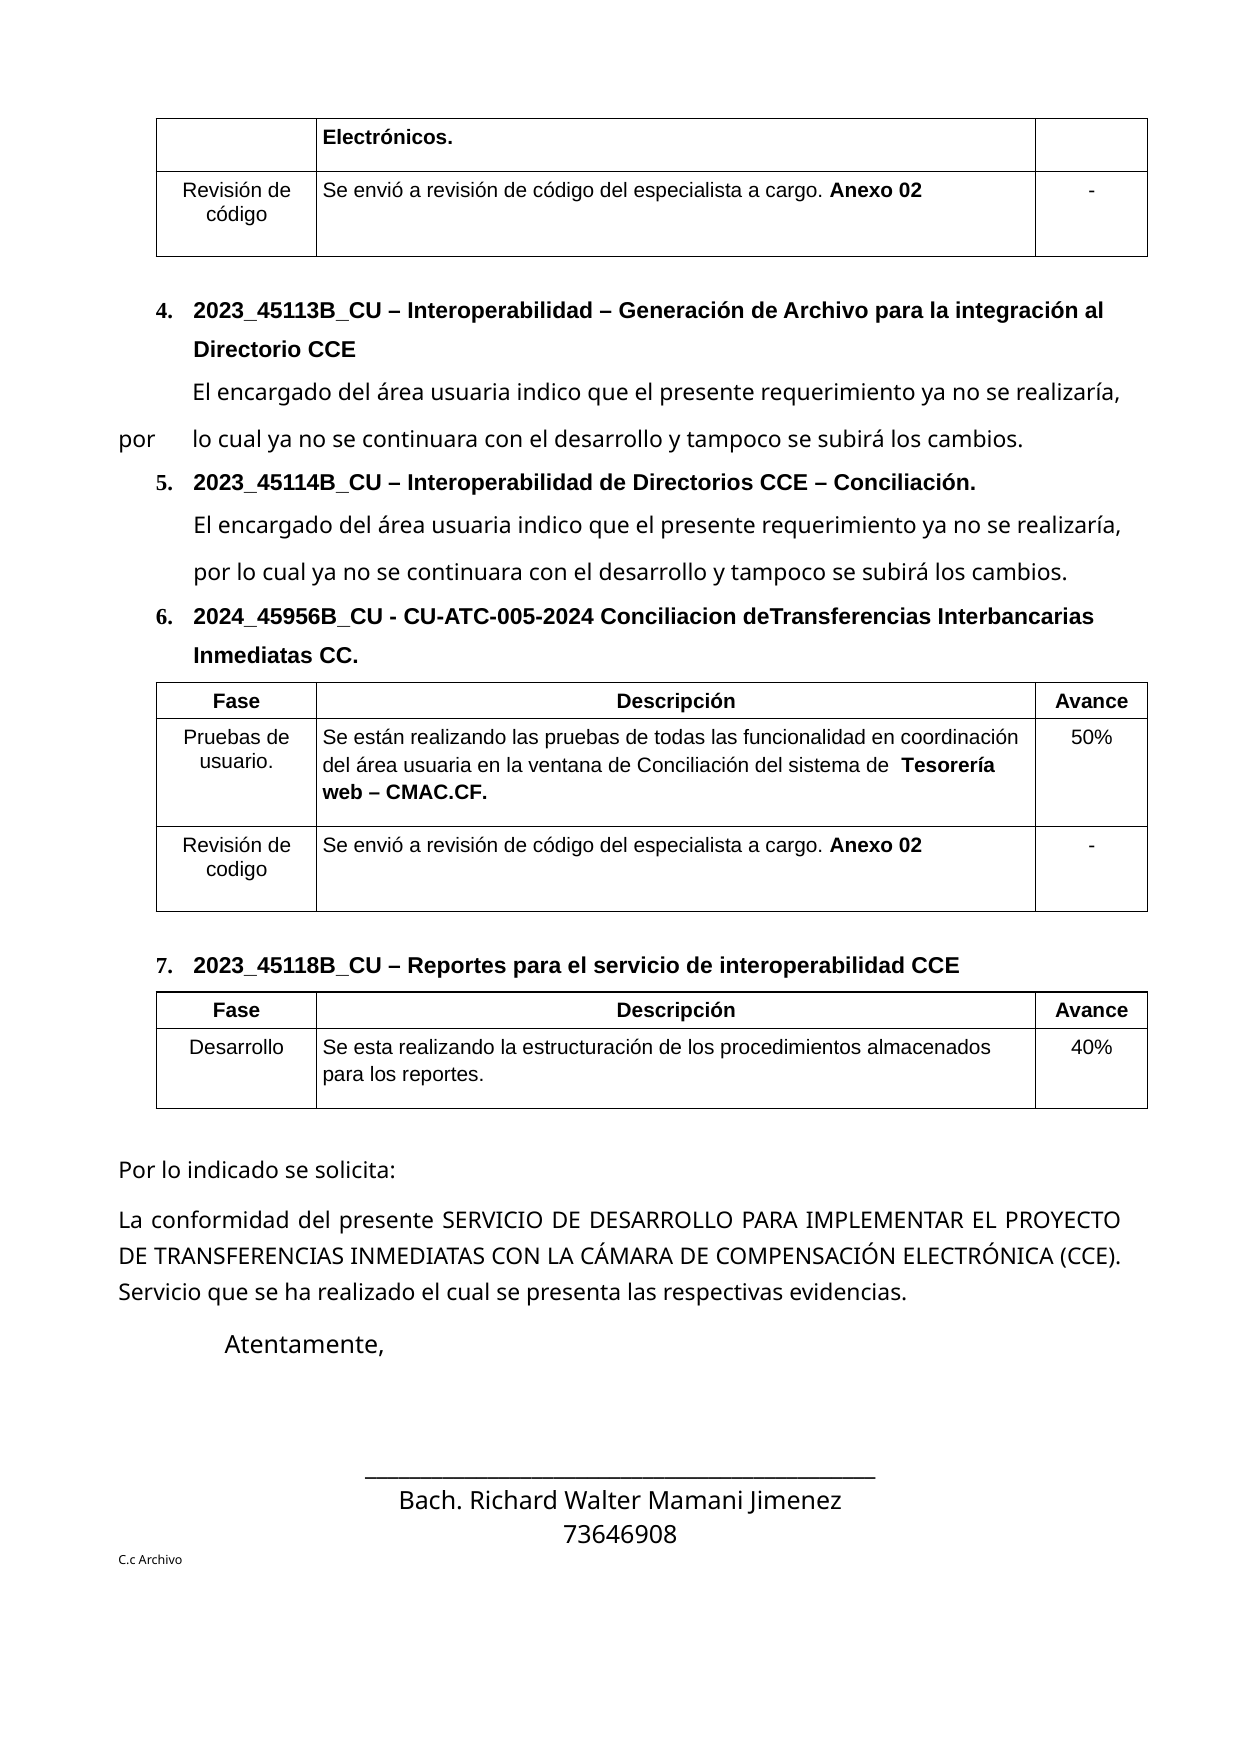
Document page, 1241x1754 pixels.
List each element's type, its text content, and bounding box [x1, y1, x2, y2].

table_cell Electrónicos. [317, 119, 1035, 171]
table_cell Se están realizando las pruebas de todas las funcionalidad en coordinación del área usuaria en la ventana de Conciliación del sistema de Tesorería web – CMAC.CF. [317, 719, 1035, 826]
table_header Fase [157, 683, 316, 718]
table_cell Revisión de codigo [157, 827, 316, 911]
table_cell 50% [1036, 719, 1147, 826]
table_cell Pruebas de usuario. [157, 719, 316, 826]
table_header Descripción [317, 993, 1035, 1028]
text Atentamente, [118, 1327, 1122, 1361]
text Por lo indicado se solicita: [118, 1154, 1122, 1185]
table_cell Desarrollo [157, 1029, 316, 1108]
text C.c Archivo [118, 1551, 1122, 1568]
table_cell Revisión de código [157, 172, 316, 256]
list 2023_45113B_CU – Interoperabilidad – Generación de Archivo para la integración al Directorio CCE [156, 297, 1122, 362]
text ______________________________________________ [118, 1448, 1122, 1483]
text Bach. Richard Walter Mamani Jimenez [118, 1483, 1122, 1517]
table_header Descripción [317, 683, 1035, 718]
table_cell Se envió a revisión de código del especialista a cargo. Anexo 02 [317, 172, 1035, 256]
table_cell - [1036, 172, 1147, 256]
list 2024_45956B_CU - CU-ATC-005-2024 Conciliacion deTransferencias Interbancarias Inmediatas CC. [156, 603, 1122, 669]
table_header Fase [157, 993, 316, 1028]
table_header Avance [1036, 993, 1147, 1028]
list 2023_45114B_CU – Interoperabilidad de Directorios CCE – Conciliación. [156, 469, 1122, 496]
table_cell - [1036, 827, 1147, 911]
table_cell [157, 119, 316, 171]
text El encargado del área usuaria indico que el presente requerimiento ya no se realizaría, por lo cual ya no se continuara con el desarrollo y tampoco se subirá los cambios. [118, 376, 1122, 454]
list El encargado del área usuaria indico que el presente requerimiento ya no se realizaría, por lo cual ya no se continuara con el desarrollo y tampoco se subirá los cambios. [156, 509, 1122, 587]
table_cell [1036, 119, 1147, 171]
table_cell Se envió a revisión de código del especialista a cargo. Anexo 02 [317, 827, 1035, 911]
text 73646908 [118, 1517, 1122, 1551]
table_cell Se esta realizando la estructuración de los procedimientos almacenados para los reportes. [317, 1029, 1035, 1108]
table_header Avance [1036, 683, 1147, 718]
table_cell 40% [1036, 1029, 1147, 1108]
text La conformidad del presente SERVICIO DE DESARROLLO PARA IMPLEMENTAR EL PROYECTO DE TRANSFERENCIAS INMEDIATAS CON LA CÁMARA DE COMPENSACIÓN ELECTRÓNICA (CCE). Servicio que se ha realizado el cual se presenta las respectivas evidencias. [118, 1204, 1122, 1307]
list 2023_45118B_CU – Reportes para el servicio de interoperabilidad CCE [156, 952, 1122, 978]
